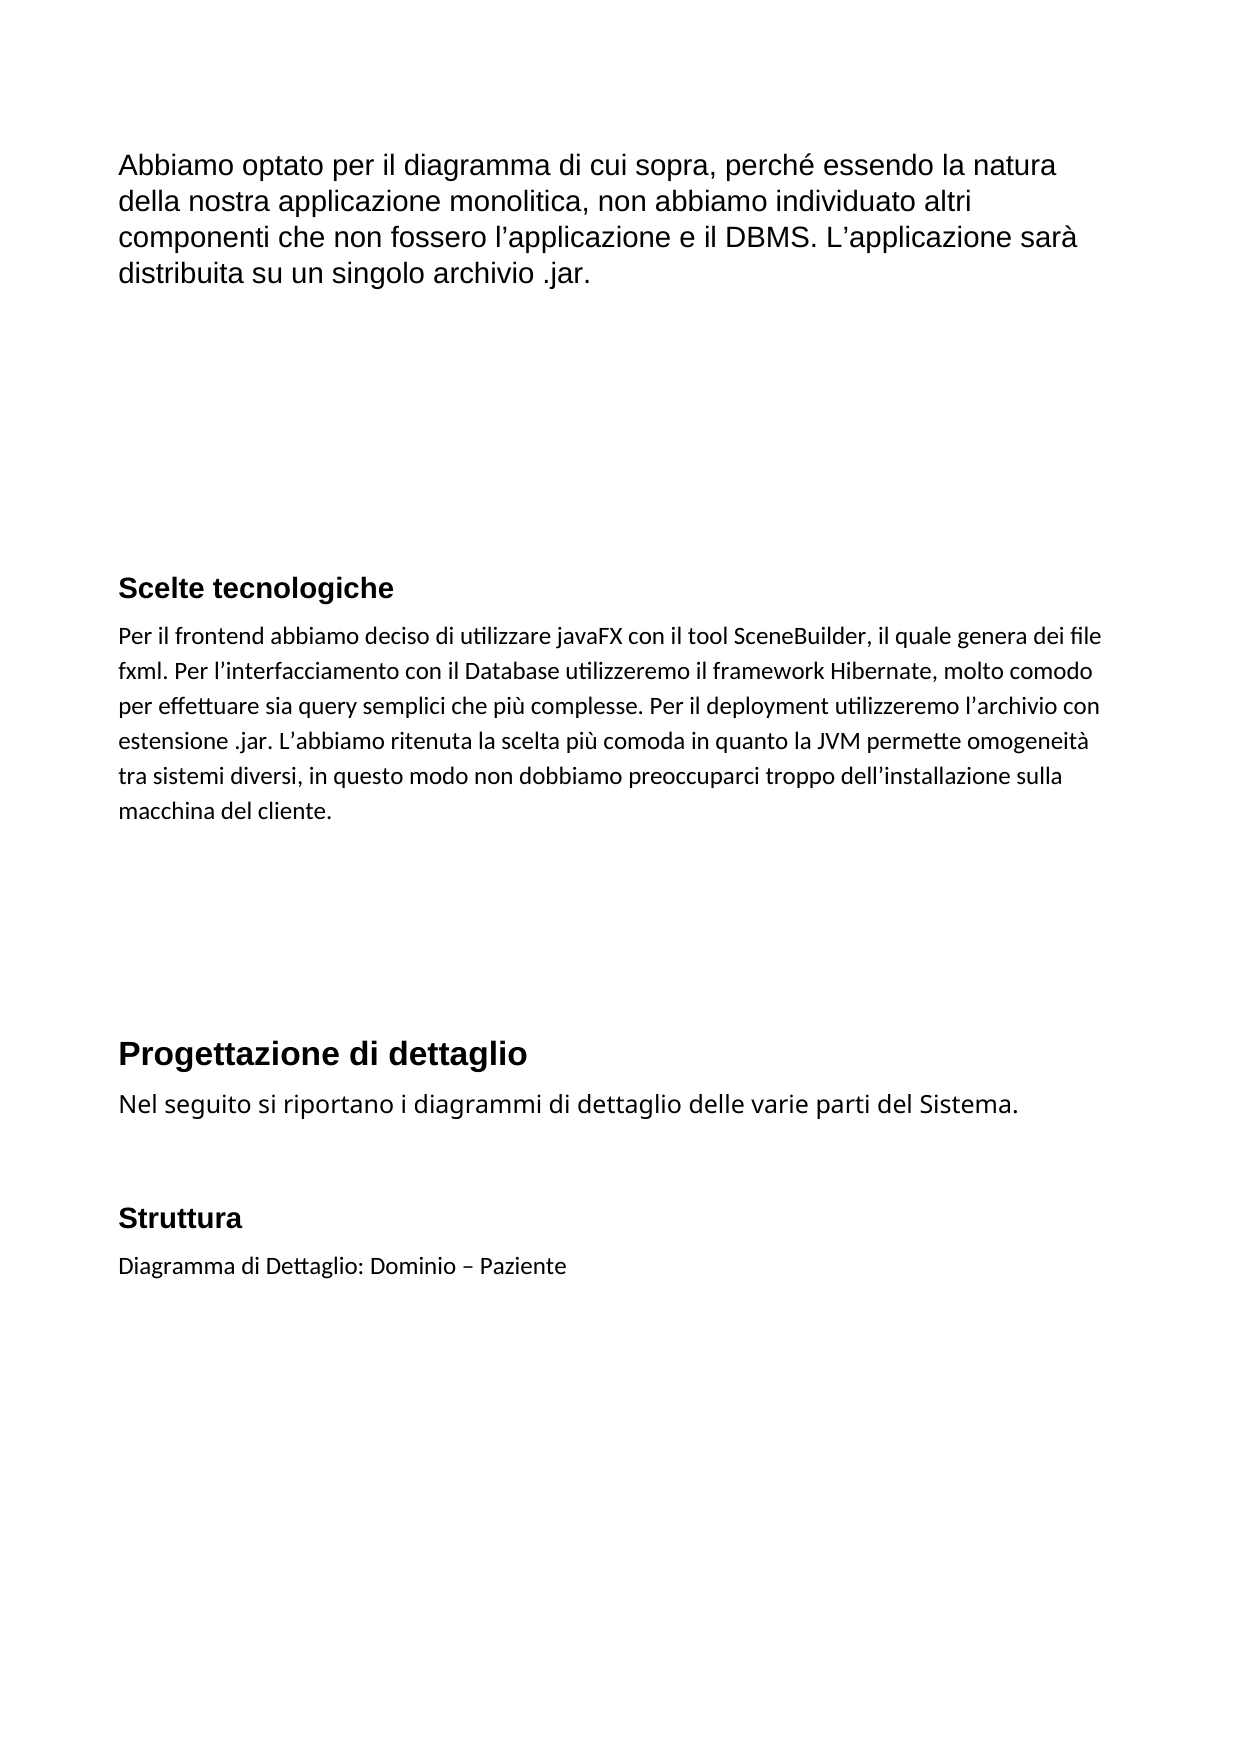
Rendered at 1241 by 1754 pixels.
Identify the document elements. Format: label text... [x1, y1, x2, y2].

text Per il frontend abbiamo deciso di utilizzare javaFX con il tool SceneBuilder, il quale genera dei file fxml. Per l’interfacciamento con il Database utilizzeremo il framework Hibernate, molto comodo per effettuare sia query semplici che più complesse. Per il deployment utilizzeremo l’archivio con estensione .jar. L’abbiamo ritenuta la scelta più comoda in quanto la JVM permette omogeneità tra sistemi diversi, in questo modo non dobbiamo preoccuparci troppo dell’installazione sulla macchina del cliente. [118, 620, 1122, 825]
subtitle Progettazione di dettaglio [118, 1033, 1122, 1072]
text Nel seguito si riportano i diagrammi di dettaglio delle varie parti del Sistema. [118, 1087, 1122, 1121]
subtitle Abbiamo optato per il diagramma di cui sopra, perché essendo la natura della nostra applicazione monolitica, non abbiamo individuato altri componenti che non fossero l’applicazione e il DBMS. L’applicazione sarà distribuita su un singolo archivio .jar. [118, 148, 1122, 289]
subtitle Scelte tecnologiche [118, 571, 1122, 605]
text Diagramma di Dettaglio: Dominio – Paziente [118, 1250, 1122, 1280]
subtitle Struttura [118, 1201, 1122, 1235]
